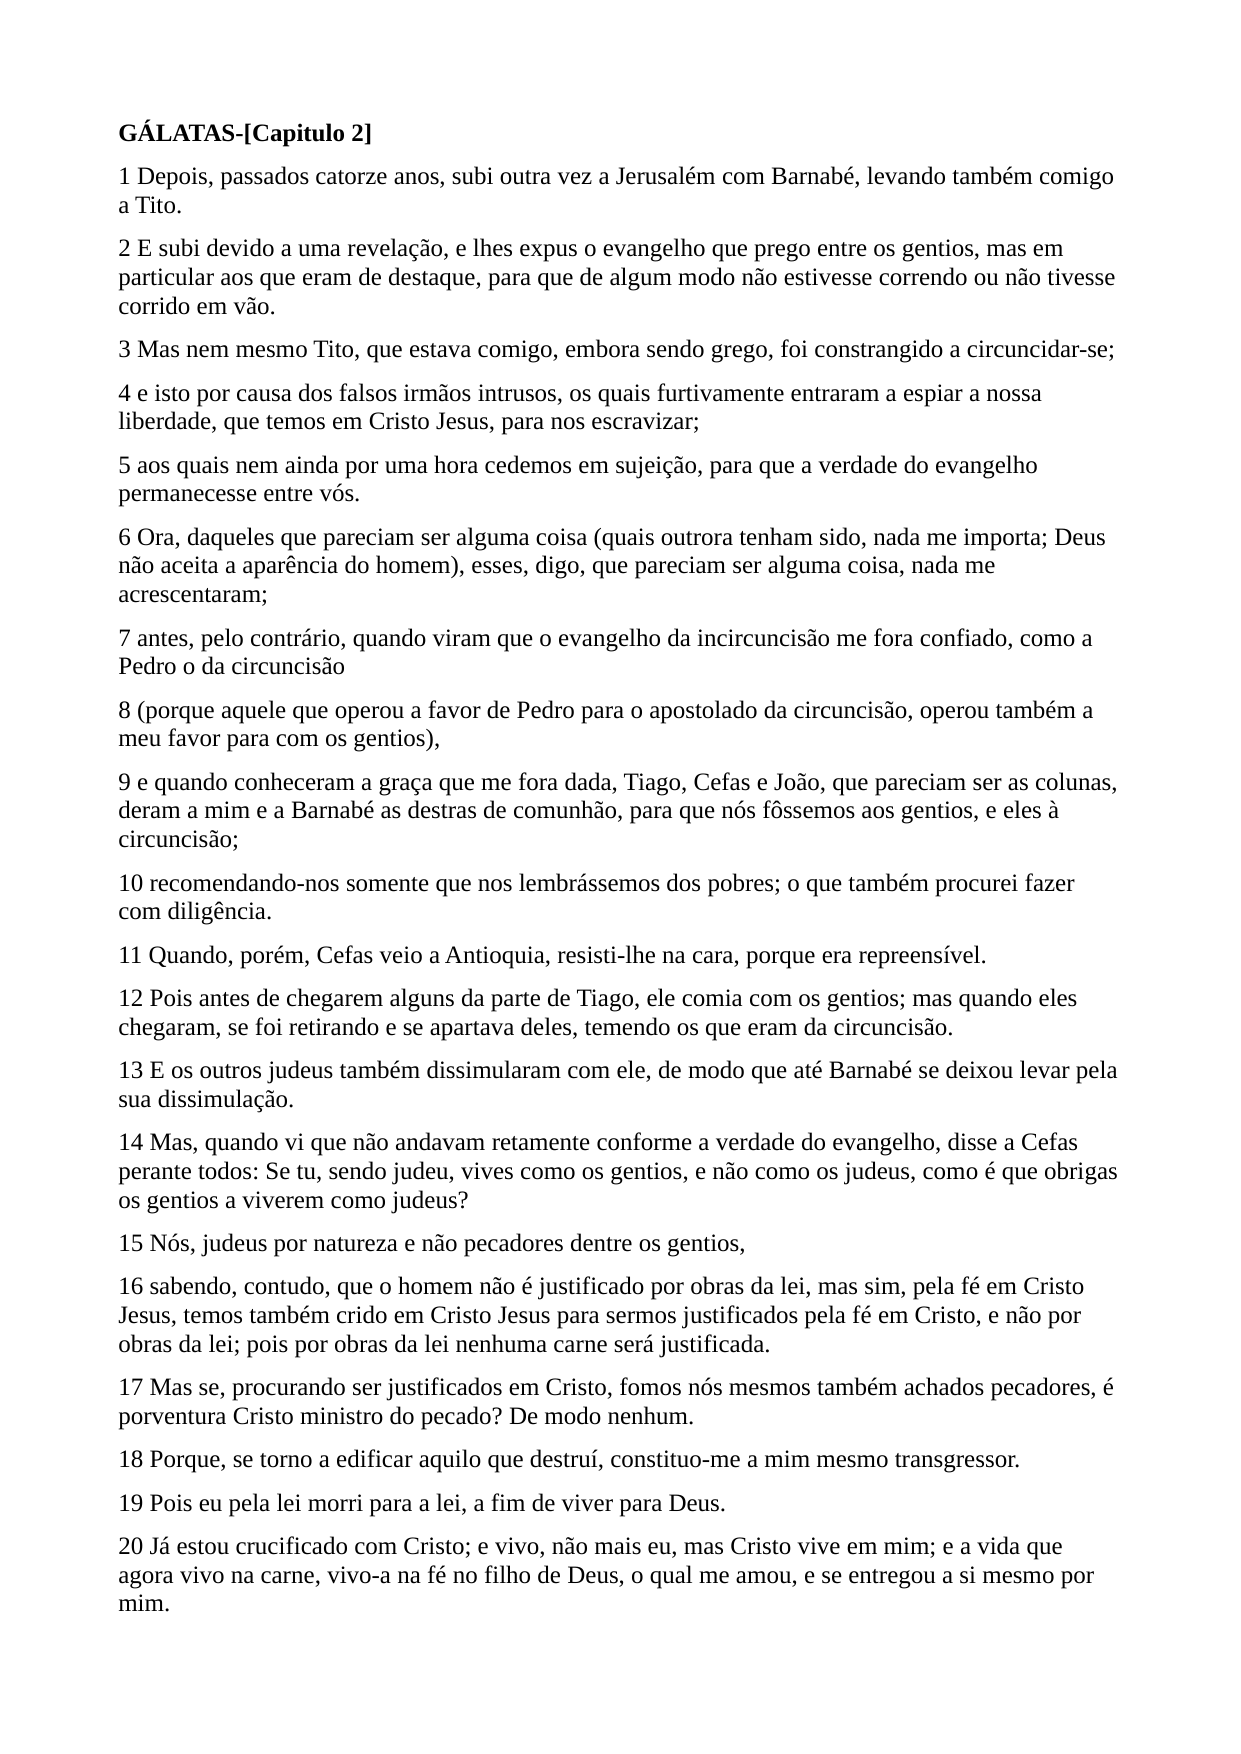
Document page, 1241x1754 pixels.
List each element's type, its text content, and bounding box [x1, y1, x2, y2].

text 13 E os outros judeus também dissimularam com ele, de modo que até Barnabé se deixou levar pela sua dissimulação. [118, 1055, 1122, 1113]
text 17 Mas se, procurando ser justificados em Cristo, fomos nós mesmos também achados pecadores, é porventura Cristo ministro do pecado? De modo nenhum. [118, 1372, 1122, 1430]
text 14 Mas, quando vi que não andavam retamente conforme a verdade do evangelho, disse a Cefas perante todos: Se tu, sendo judeu, vives como os gentios, e não como os judeus, como é que obrigas os gentios a viverem como judeus? [118, 1127, 1122, 1213]
text 18 Porque, se torno a edificar aquilo que destruí, constituo-me a mim mesmo transgressor. [118, 1444, 1122, 1473]
text 8 (porque aquele que operou a favor de Pedro para o apostolado da circuncisão, operou também a meu favor para com os gentios), [118, 695, 1122, 752]
text 2 E subi devido a uma revelação, e lhes expus o evangelho que prego entre os gentios, mas em particular aos que eram de destaque, para que de algum modo não estivesse correndo ou não tivesse corrido em vão. [118, 233, 1122, 320]
text 1 Depois, passados catorze anos, subi outra vez a Jerusalém com Barnabé, levando também comigo a Tito. [118, 161, 1122, 219]
text 3 Mas nem mesmo Tito, que estava comigo, embora sendo grego, foi constrangido a circuncidar-se; [118, 334, 1122, 363]
text 15 Nós, judeus por natureza e não pecadores dentre os gentios, [118, 1228, 1122, 1257]
text 19 Pois eu pela lei morri para a lei, a fim de viver para Deus. [118, 1488, 1122, 1516]
text 11 Quando, porém, Cefas veio a Antioquia, resisti-lhe na cara, porque era repreensível. [118, 940, 1122, 968]
text 16 sabendo, contudo, que o homem não é justificado por obras da lei, mas sim, pela fé em Cristo Jesus, temos também crido em Cristo Jesus para sermos justificados pela fé em Cristo, e não por obras da lei; pois por obras da lei nenhuma carne será justificada. [118, 1271, 1122, 1358]
text 5 aos quais nem ainda por uma hora cedemos em sujeição, para que a verdade do evangelho permanecesse entre vós. [118, 450, 1122, 507]
text 10 recomendando-nos somente que nos lembrássemos dos pobres; o que também procurei fazer com diligência. [118, 868, 1122, 925]
text GÁLATAS-[Capitulo 2] [118, 118, 1122, 147]
text 20 Já estou crucificado com Cristo; e vivo, não mais eu, mas Cristo vive em mim; e a vida que agora vivo na carne, vivo-a na fé no filho de Deus, o qual me amou, e se entregou a si mesmo por mim. [118, 1531, 1122, 1617]
text 12 Pois antes de chegarem alguns da parte de Tiago, ele comia com os gentios; mas quando eles chegaram, se foi retirando e se apartava deles, temendo os que eram da circuncisão. [118, 983, 1122, 1041]
text 6 Ora, daqueles que pareciam ser alguma coisa (quais outrora tenham sido, nada me importa; Deus não aceita a aparência do homem), esses, digo, que pareciam ser alguma coisa, nada me acrescentaram; [118, 522, 1122, 608]
text 4 e isto por causa dos falsos irmãos intrusos, os quais furtivamente entraram a espiar a nossa liberdade, que temos em Cristo Jesus, para nos escravizar; [118, 378, 1122, 435]
text 9 e quando conheceram a graça que me fora dada, Tiago, Cefas e João, que pareciam ser as colunas, deram a mim e a Barnabé as destras de comunhão, para que nós fôssemos aos gentios, e eles à circuncisão; [118, 767, 1122, 853]
text 7 antes, pelo contrário, quando viram que o evangelho da incircuncisão me fora confiado, como a Pedro o da circuncisão [118, 623, 1122, 680]
